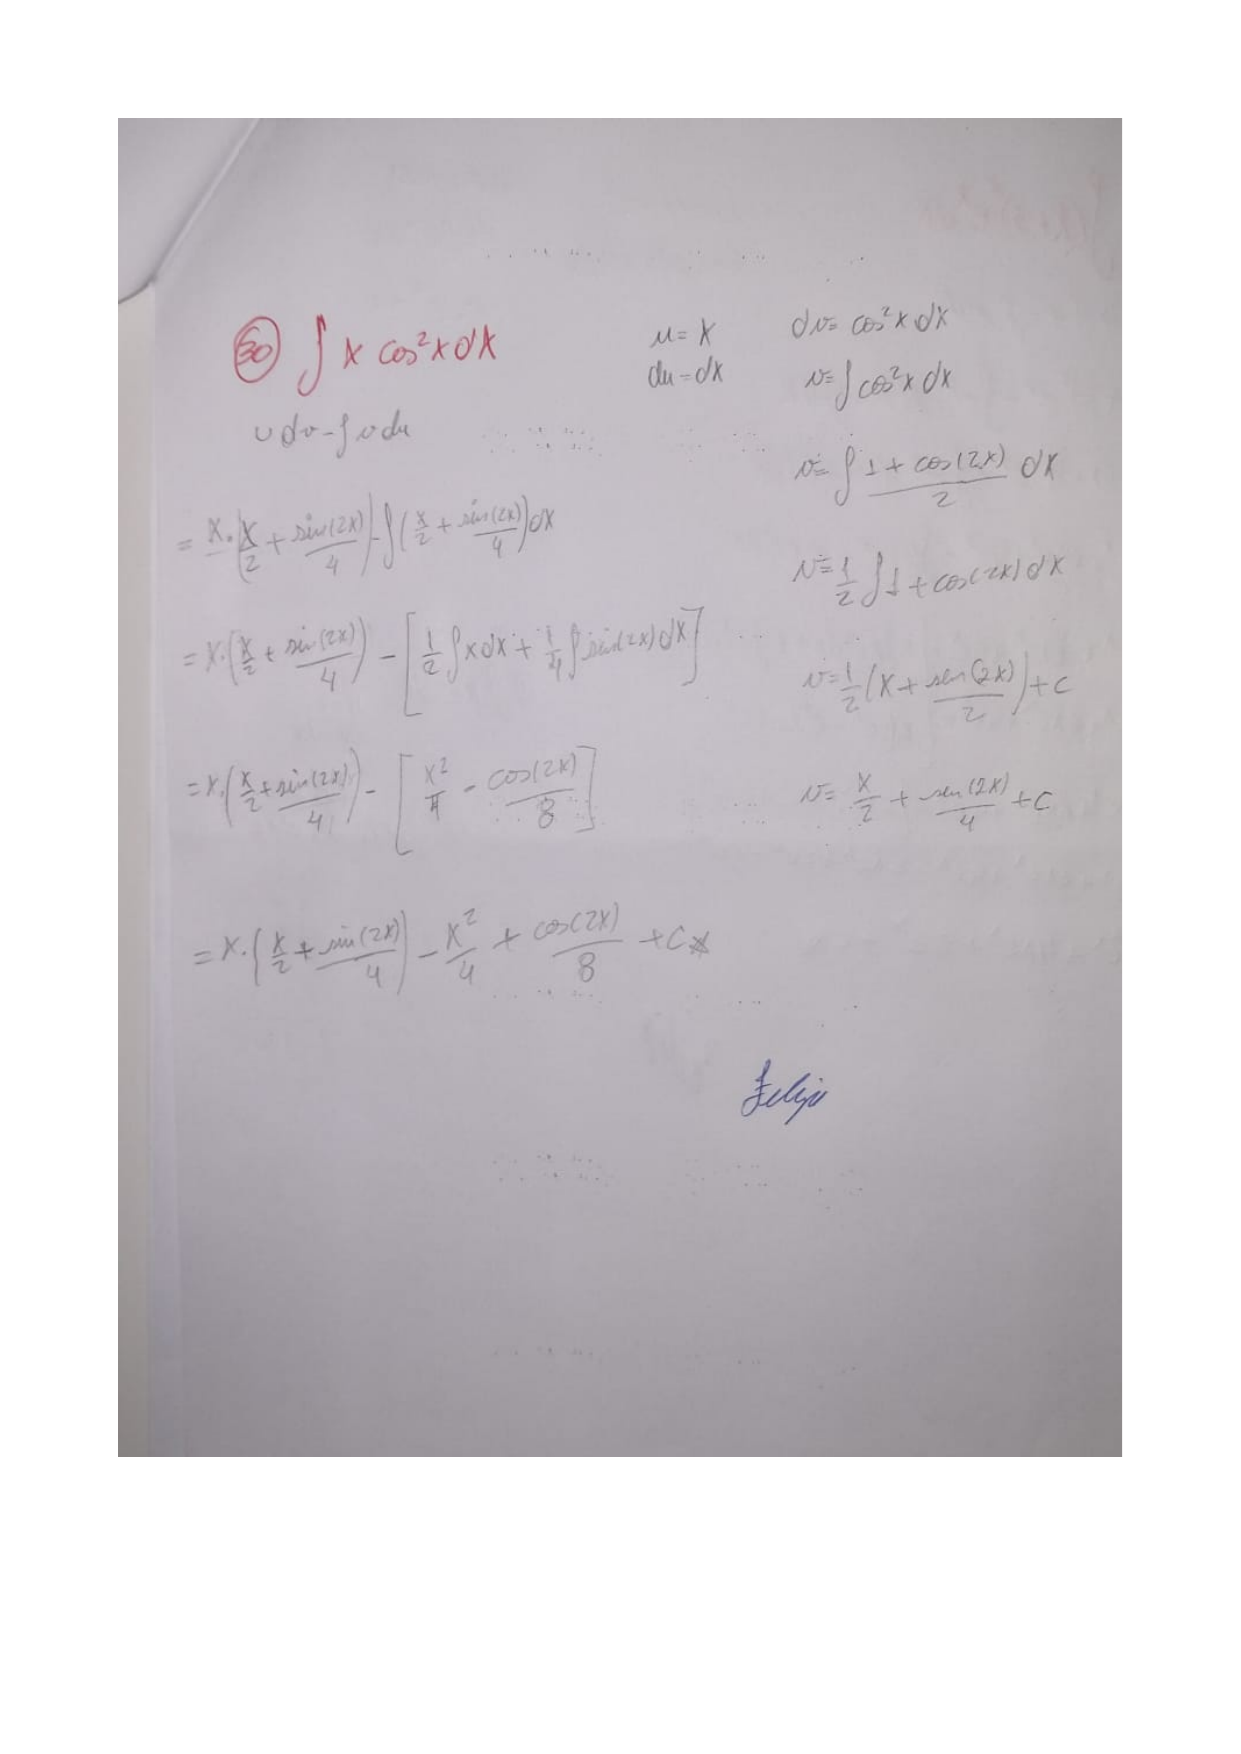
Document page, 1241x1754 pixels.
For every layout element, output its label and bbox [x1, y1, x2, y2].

picture [118, 118, 1123, 1457]
